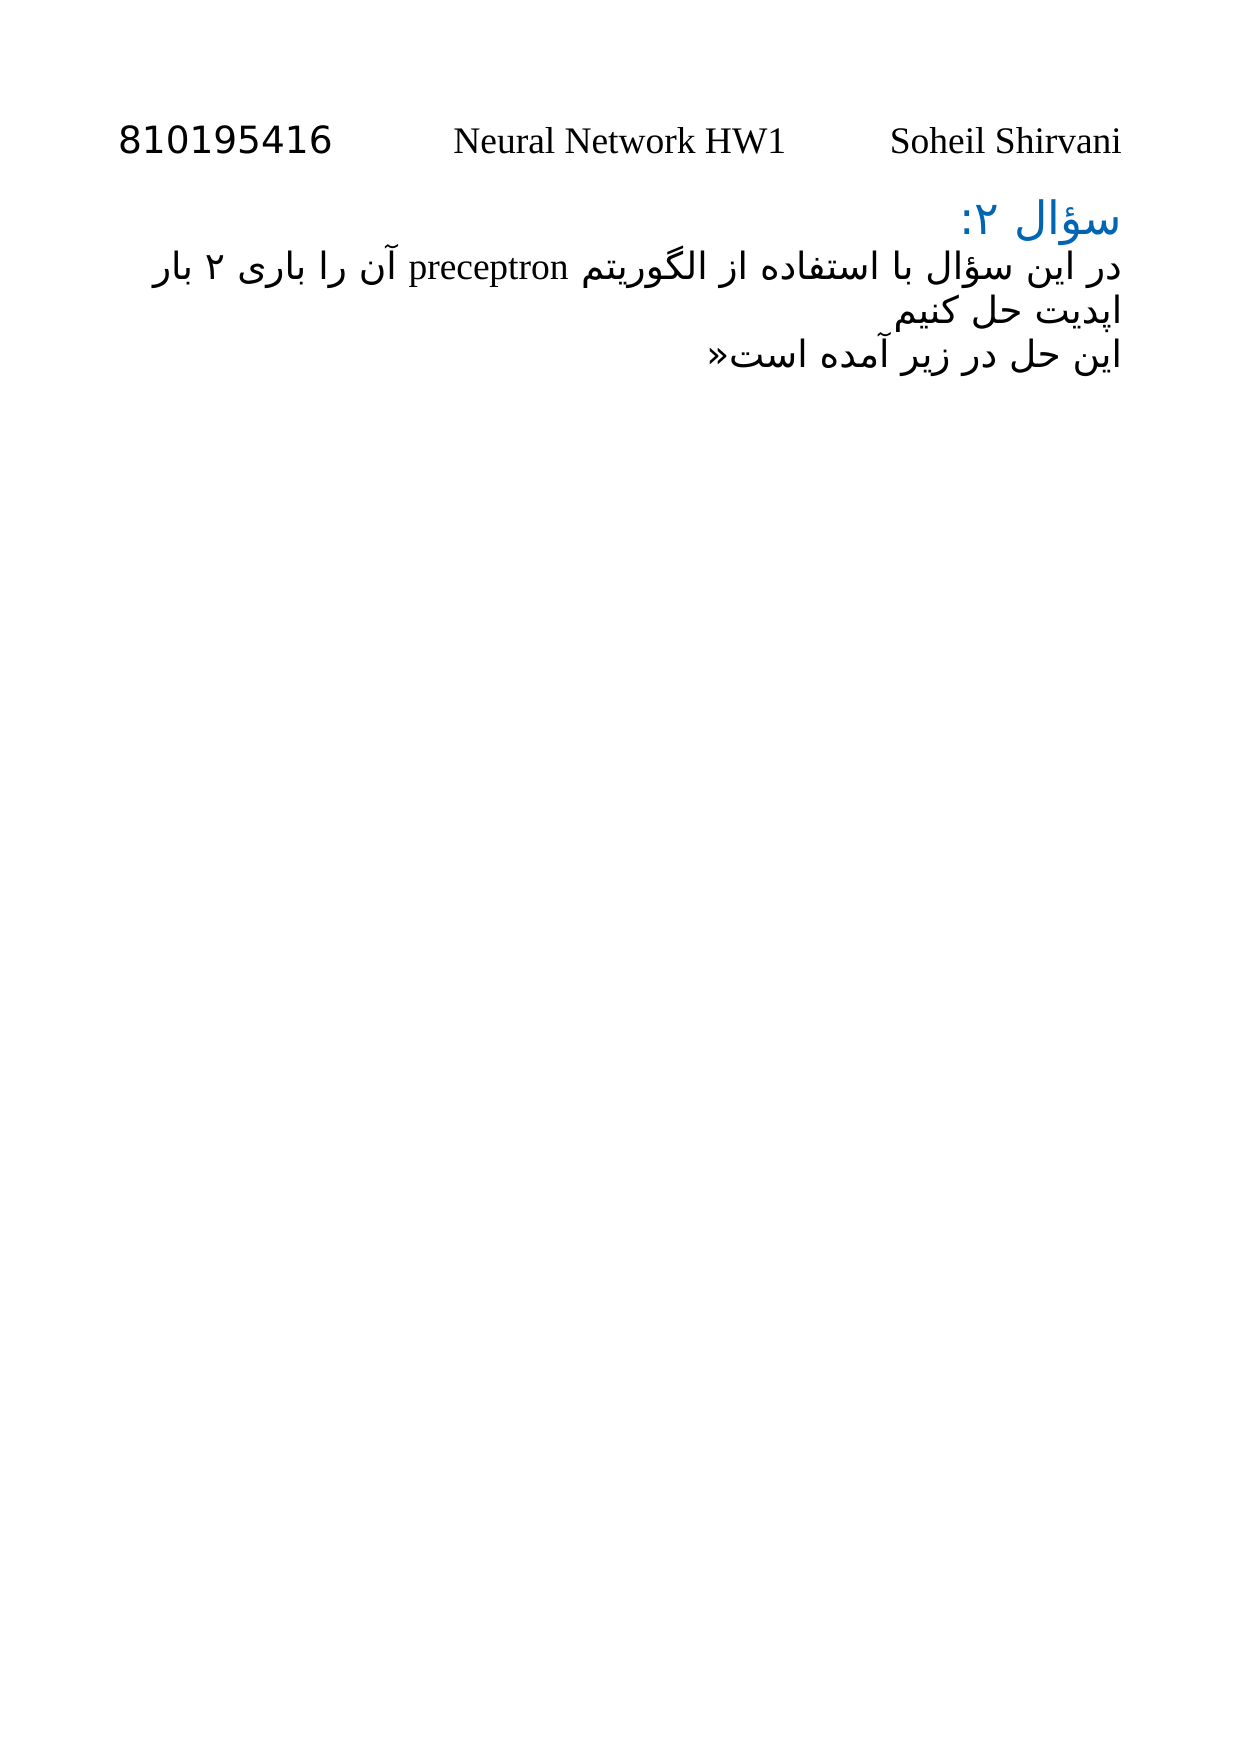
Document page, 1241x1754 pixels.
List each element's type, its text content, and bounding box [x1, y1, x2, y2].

text در این سؤال با استفاده از الگوریتم preceptron آن را باری ۲ بار اپدیت حل کنیم [118, 245, 1122, 332]
text این حل در زیر آمده است« [118, 332, 1122, 376]
text سؤال ۲: [118, 191, 1122, 245]
